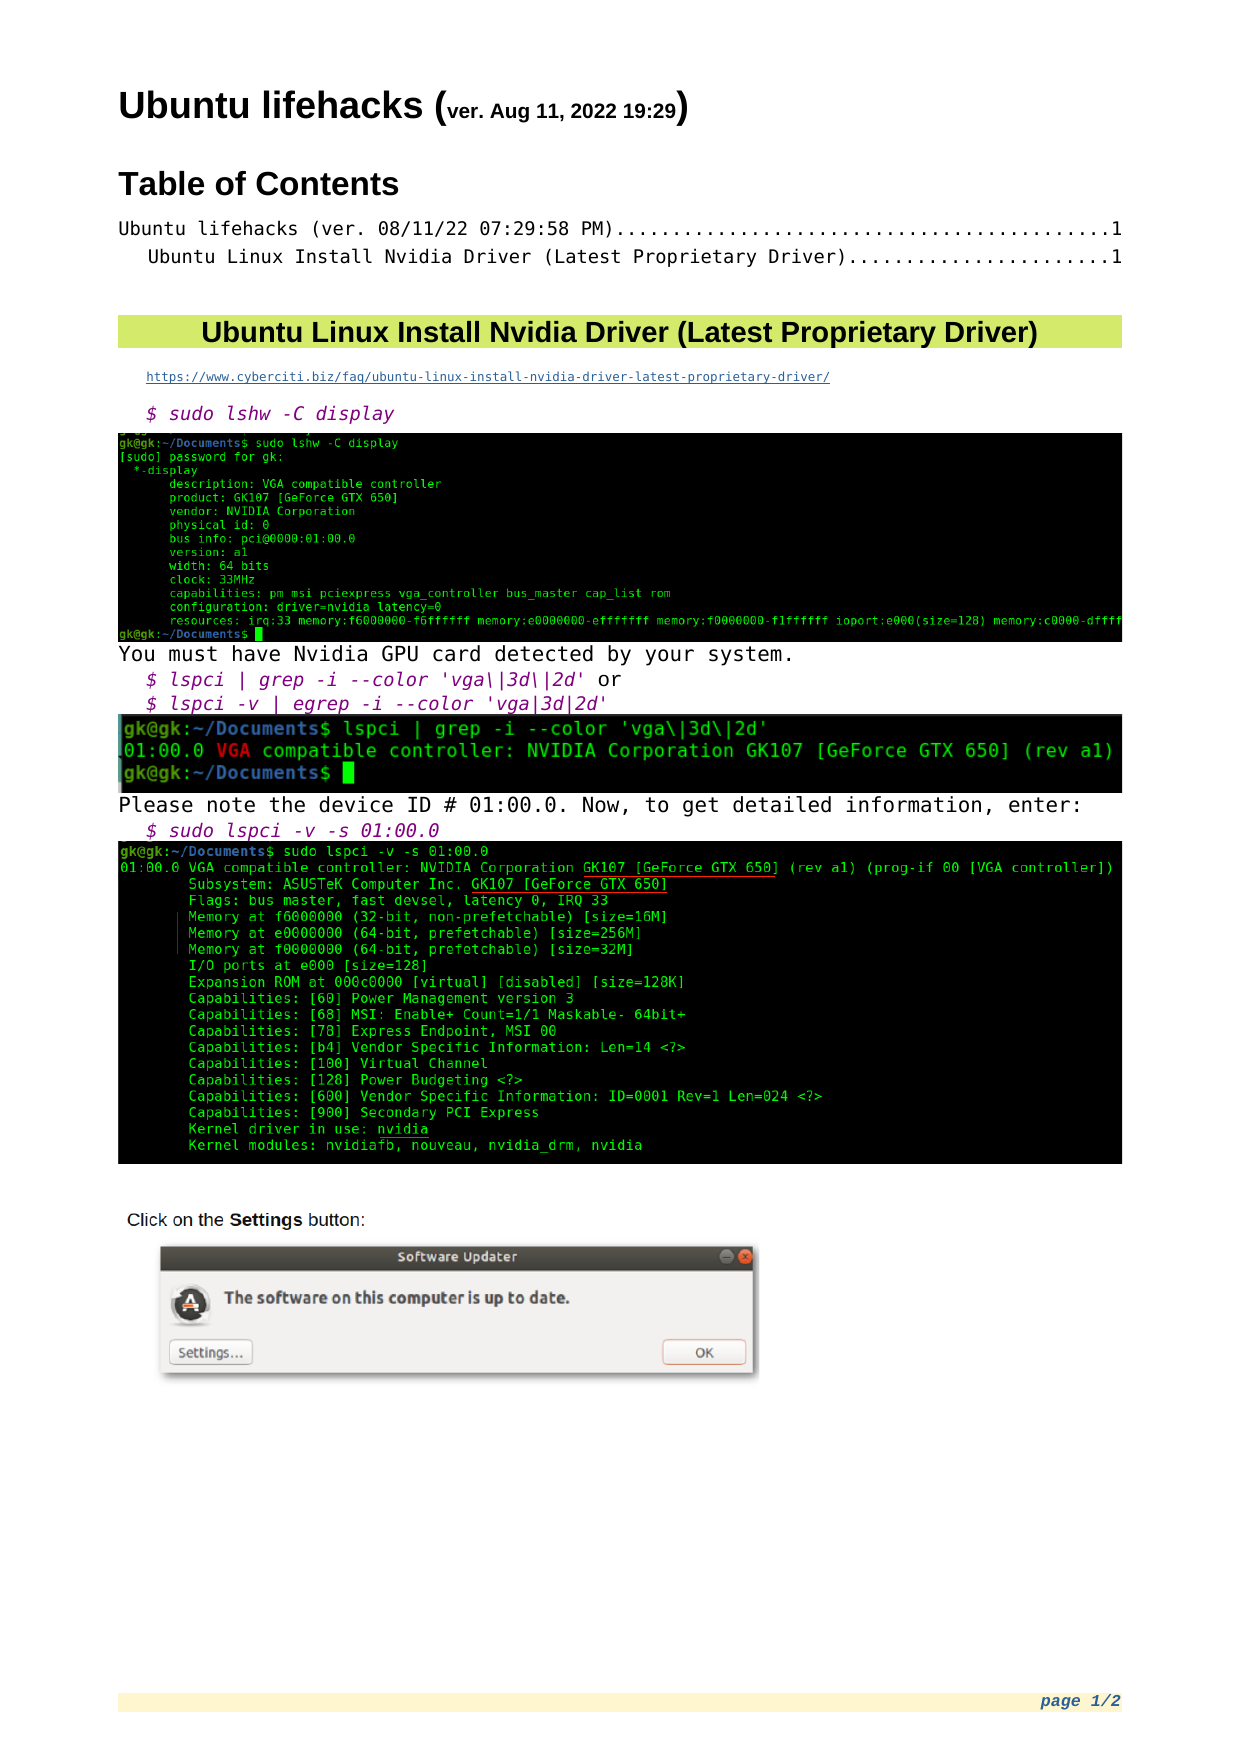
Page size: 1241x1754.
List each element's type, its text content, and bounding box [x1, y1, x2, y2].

text $ lspci | grep -i --color 'vga\|3d\|2d' or [118, 669, 1122, 693]
text $ lspci -v | egrep -i --color 'vga|3d|2d' [118, 693, 1122, 714]
text Ubuntu Linux Install Nvidia Driver (Latest Proprietary Driver) 1 [148, 246, 1122, 267]
picture [118, 841, 1123, 1164]
subtitle Ubuntu Linux Install Nvidia Driver (Latest Proprietary Driver) [118, 315, 1122, 348]
picture [118, 714, 1123, 793]
text Ubuntu lifehacks (ver. 08/11/22 07:29:58 PM) 1 [118, 218, 1122, 239]
picture [118, 433, 1123, 642]
text Please note the device ID # 01:00.0. Now, to get detailed information, enter: [118, 793, 1122, 817]
text https://www.cyberciti.biz/faq/ubuntu-linux-install-nvidia-driver-latest-proprietary-driver/ [118, 370, 1122, 384]
picture [121, 1208, 760, 1389]
subtitle Ubuntu lifehacks (ver. Aug 11, 2022 19:29) [118, 83, 1122, 126]
text $ sudo lshw -C display [118, 402, 1122, 424]
text You must have Nvidia GPU card detected by your system. [118, 642, 1122, 666]
text $ sudo lspci -v -s 01:00.0 [118, 820, 1122, 841]
subtitle Table of Contents [118, 164, 1122, 202]
